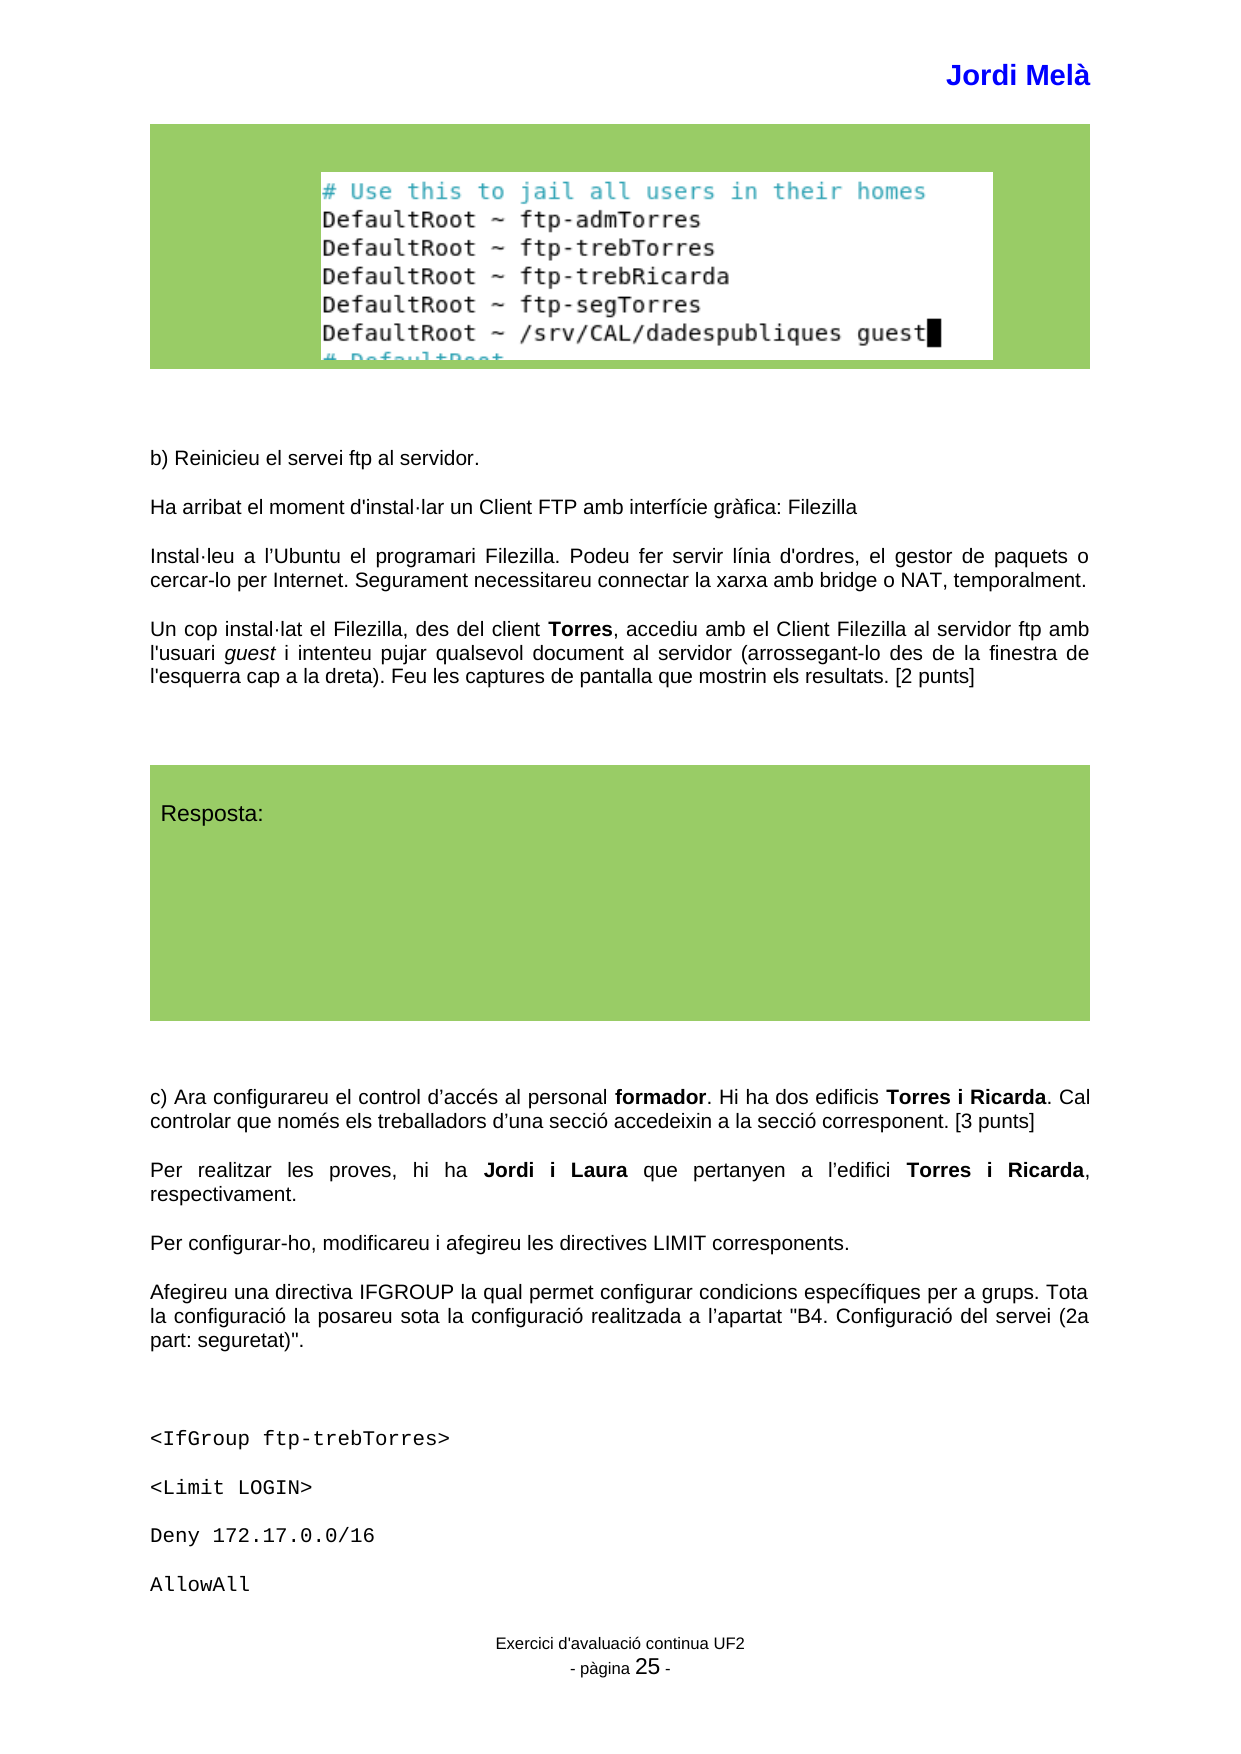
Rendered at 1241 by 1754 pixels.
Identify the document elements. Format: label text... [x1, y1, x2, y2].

table_cell [150, 272, 1090, 369]
table_header [150, 124, 1090, 272]
text Afegireu una directiva IFGROUP la qual permet configurar condicions específiques per a grups. Tota la configuració la posareu sota la configuració realitzada a l’apartat "B4. Configuració del servei (2a part: seguretat)". [150, 1280, 1090, 1352]
text AllowAll [150, 1574, 1090, 1598]
picture [321, 172, 993, 360]
text Per realitzar les proves, hi ha Jordi i Laura que pertanyen a l’edifici Torres i Ricarda, respectivament. [150, 1158, 1090, 1206]
text c) Ara configurareu el control d’accés al personal formador. Hi ha dos edificis Torres i Ricarda. Cal controlar que només els treballadors d’una secció accedeixin a la secció corresponent. [3 punts] [150, 1085, 1090, 1133]
text b) Reinicieu el servei ftp al servidor. [150, 446, 1090, 469]
text <IfGroup ftp-trebTorres> [150, 1428, 1090, 1452]
text Ha arribat el moment d'instal·lar un Client FTP amb interfície gràfica: Filezilla [150, 494, 1090, 518]
text Un cop instal·lat el Filezilla, des del client Torres, accediu amb el Client Filezilla al servidor ftp amb l'usuari guest i intenteu pujar qualsevol document al servidor (arrossegant-lo des de la finestra de l'esquerra cap a la dreta). Feu les captures de pantalla que mostrin els resultats. [2 punts] [150, 616, 1090, 688]
text <Limit LOGIN> [150, 1477, 1090, 1500]
text Instal·leu a l’Ubuntu el programari Filezilla. Podeu fer servir línia d'ordres, el gestor de paquets o cercar-lo per Internet. Segurament necessitareu connectar la xarxa amb bridge o NAT, temporalment. [150, 543, 1090, 591]
text Per configurar-ho, modificareu i afegireu les directives LIMIT corresponents. [150, 1231, 1090, 1255]
table_header Resposta: [150, 765, 1090, 862]
text Deny 172.17.0.0/16 [150, 1525, 1090, 1549]
table_cell [150, 862, 1090, 1021]
